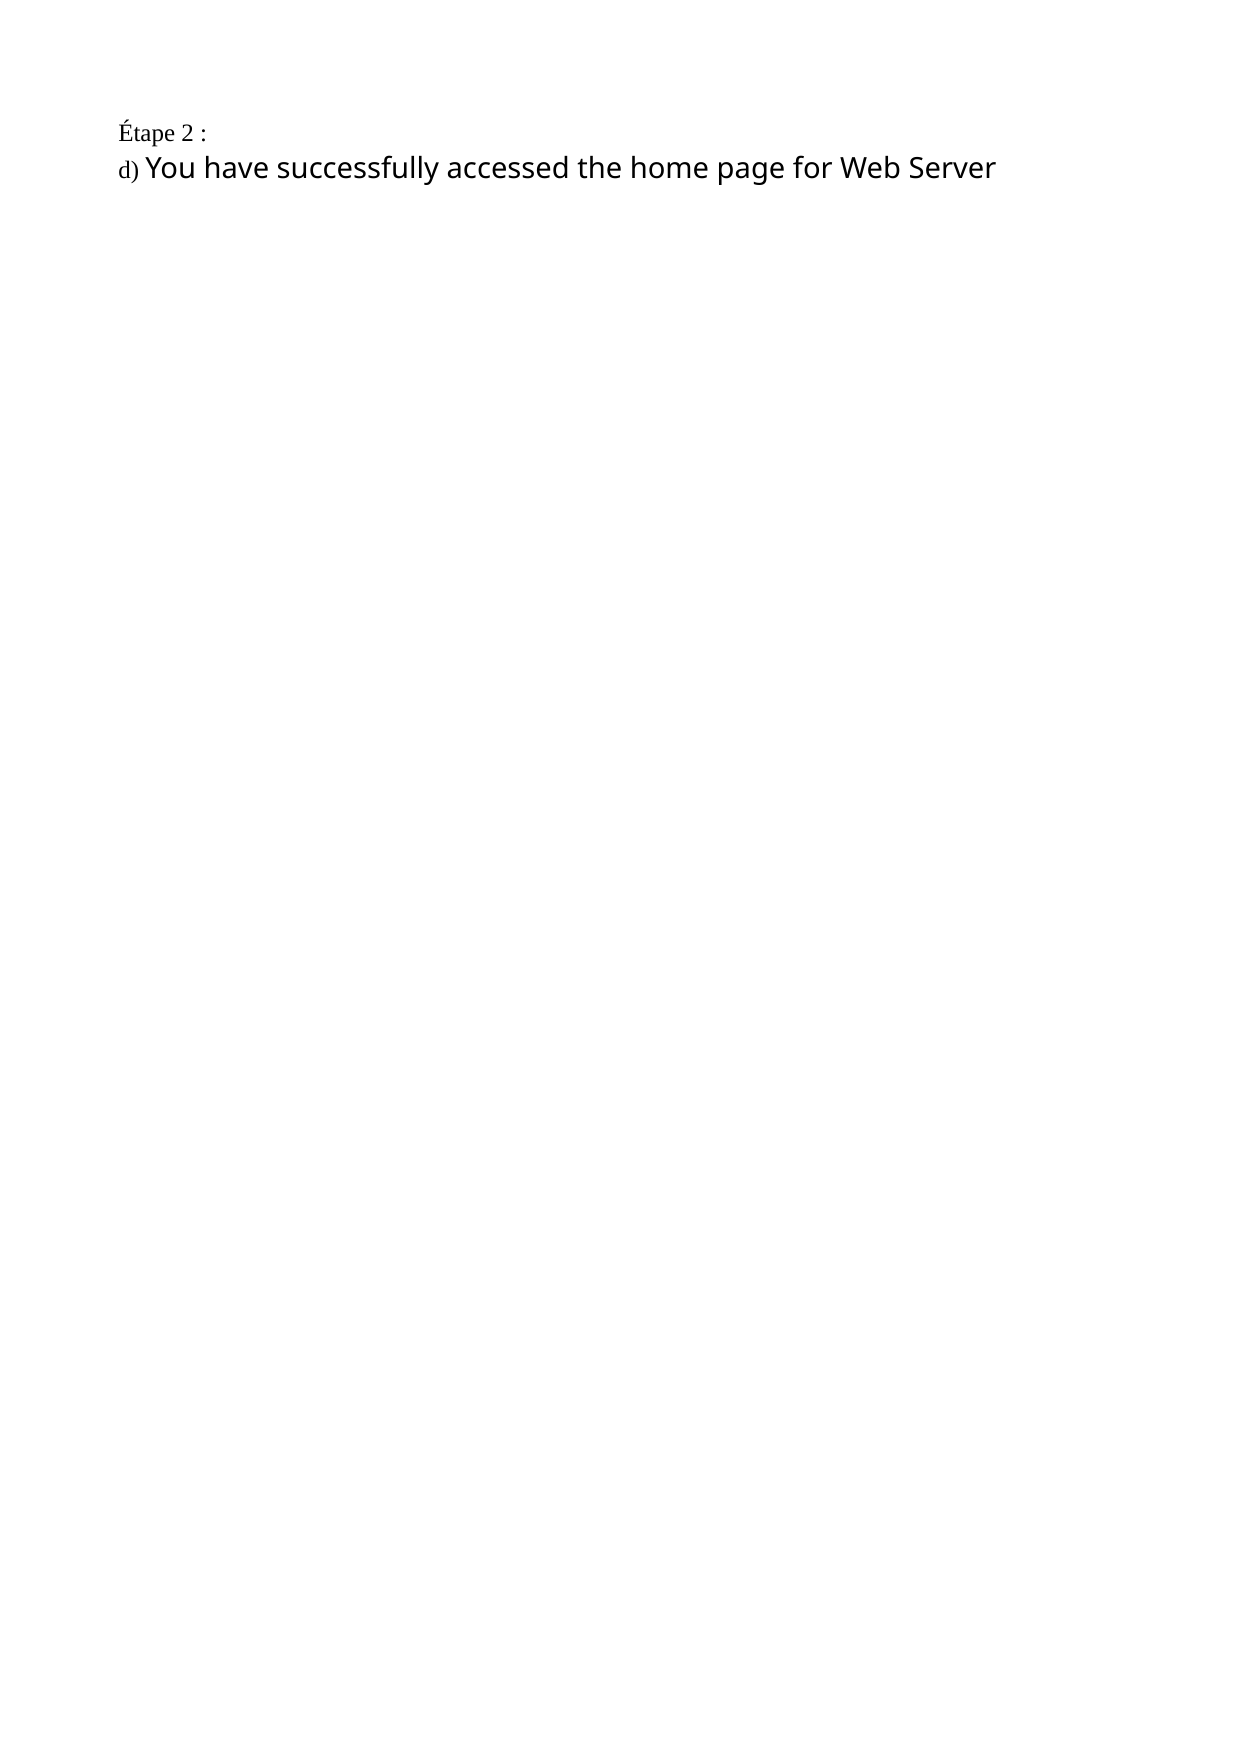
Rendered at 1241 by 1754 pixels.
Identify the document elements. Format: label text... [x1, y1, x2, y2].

text Étape 2 : [118, 118, 1122, 147]
text d) You have successfully accessed the home page for Web Server [118, 147, 1122, 187]
